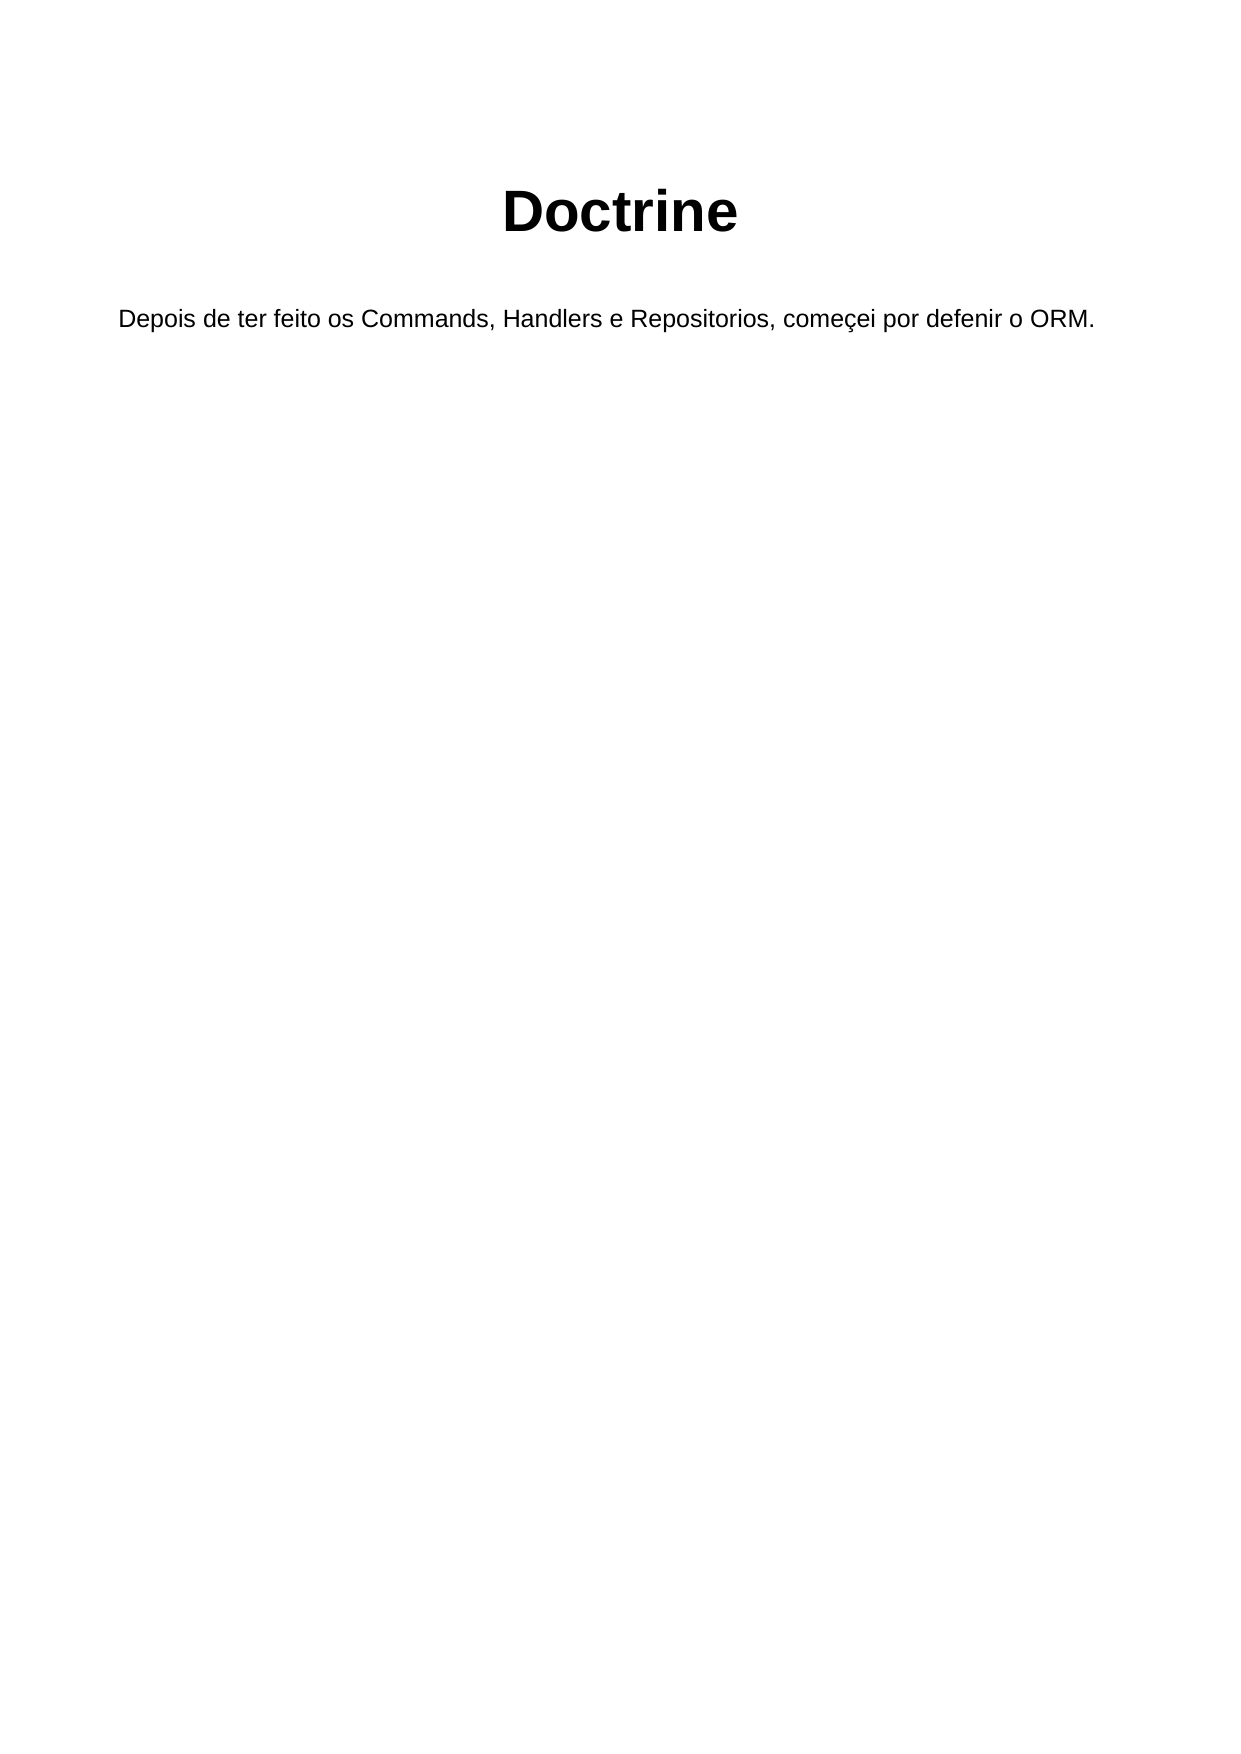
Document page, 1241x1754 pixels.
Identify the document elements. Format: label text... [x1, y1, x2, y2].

text Depois de ter feito os Commands, Handlers e Repositorios, começei por defenir o ORM. [118, 303, 1122, 332]
subtitle Doctrine [118, 176, 1122, 243]
